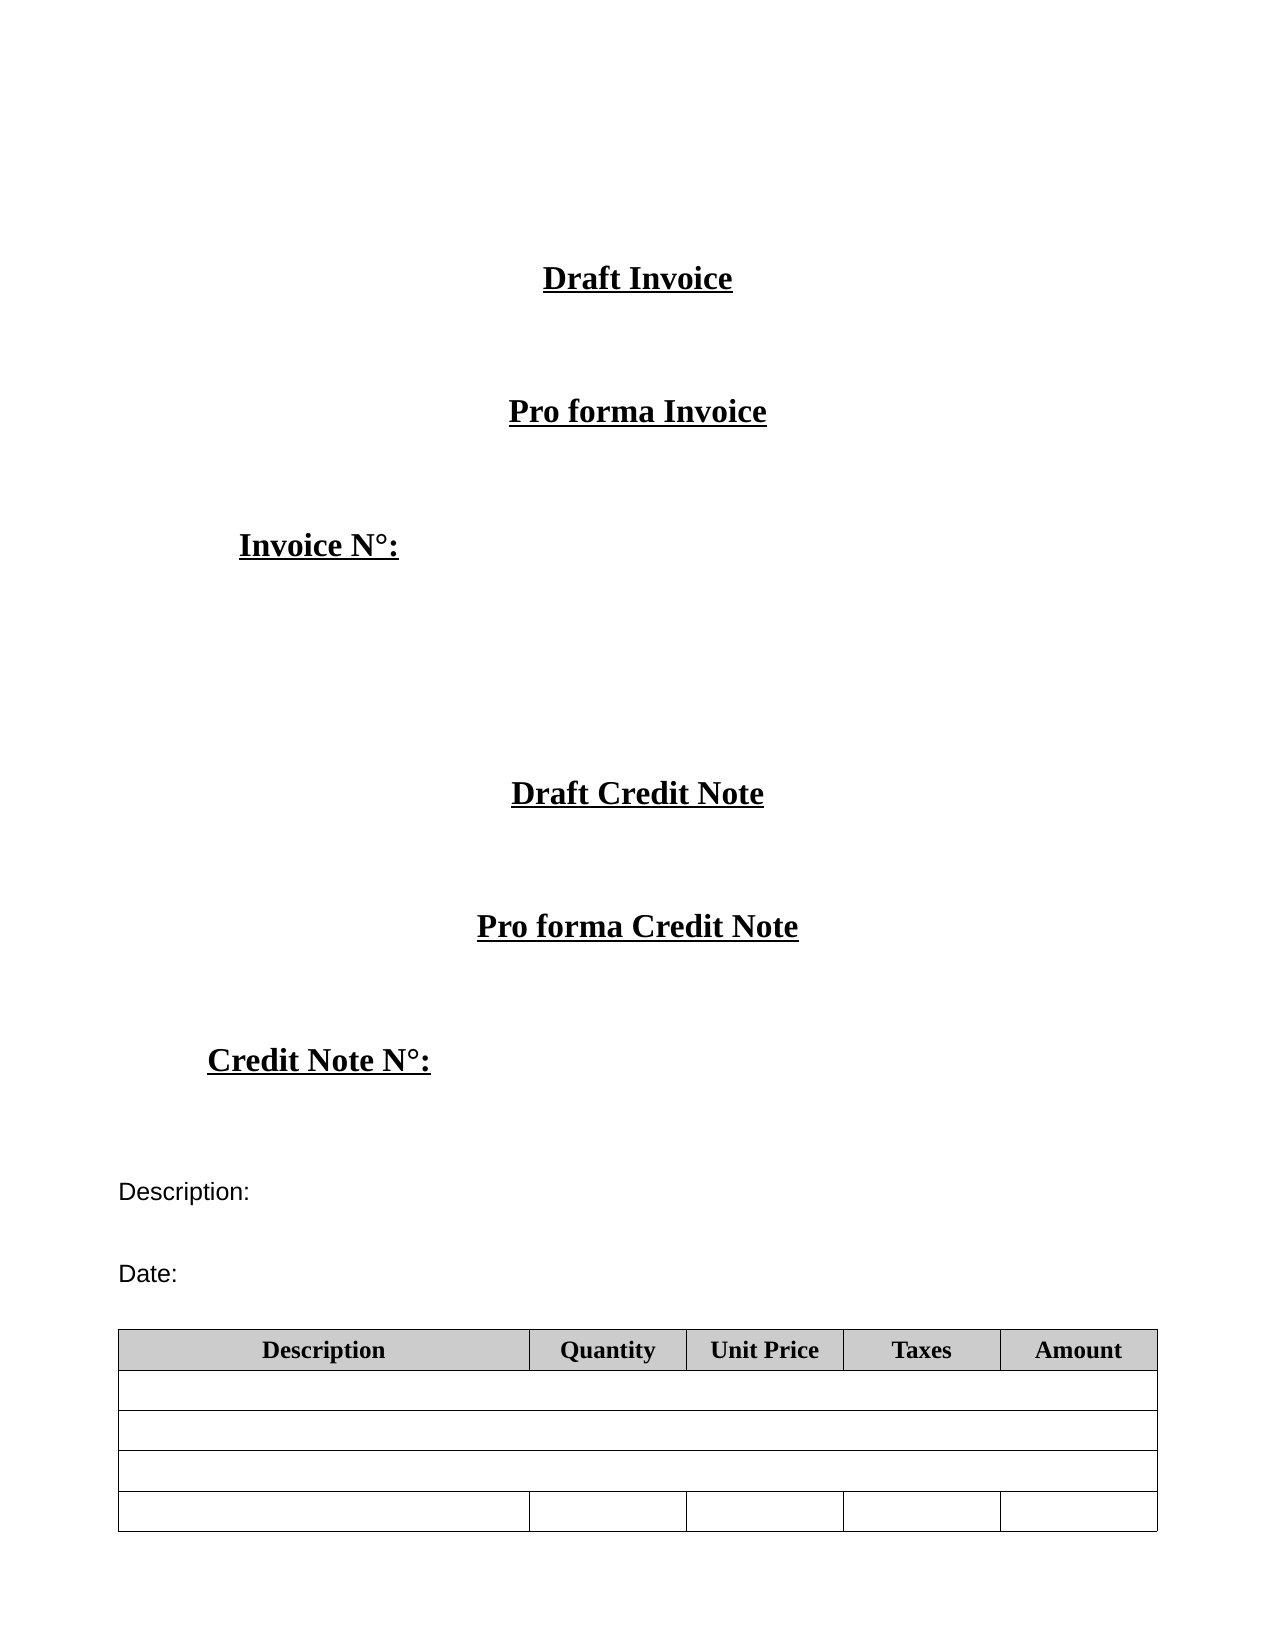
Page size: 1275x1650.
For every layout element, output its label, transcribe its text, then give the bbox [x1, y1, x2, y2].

subtitle Pro forma Invoice [118, 391, 1157, 430]
table_cell <(formatLang(line.quantity, invoice.party.lang, digits=line.unit_digits) + (line.unit and (' ' + line.unit.symbol) or '')) or ''> [530, 1492, 686, 1531]
subtitle Draft Invoice [118, 258, 1157, 296]
text Date: <formatLang(invoice.invoice_date, invoice.party.lang, date=True)> [118, 1259, 1157, 1288]
table_header Amount [1001, 1330, 1157, 1370]
text <otherwise test=""> [118, 471, 1157, 500]
table_cell <formatLang(line.unit_price, invoice.party.lang, currency=invoice.currency)> [687, 1492, 843, 1531]
text <otherwise test=""> [118, 986, 1157, 1015]
table_header Quantity [530, 1330, 686, 1370]
subtitle Draft Credit Note [118, 773, 1157, 811]
text </when> [118, 442, 1157, 471]
text <choose test=""> [118, 176, 1157, 204]
text Description: <invoice.description or ''> [118, 1177, 1157, 1206]
text <if test="invoice.type == 'out_credit_note'"> [118, 662, 1157, 691]
text </choose> [118, 1119, 1157, 1148]
text </when> [118, 309, 1157, 338]
table_header Description [119, 1330, 529, 1370]
text </if> [118, 1148, 1157, 1177]
text <when test="invoice.state == 'validated'"> [118, 338, 1157, 366]
text </when> [118, 824, 1157, 853]
text <choose test=""> [118, 691, 1157, 719]
table_cell <','.join('[' + unicode(x.sequence_number) + ']' for x in line.invoice_taxes)> [844, 1492, 1000, 1531]
table_cell <choose test=""> [119, 1411, 1157, 1450]
text <if test="invoice.type == 'out_invoice'"> [118, 147, 1157, 176]
text <when test="invoice.state == 'draft'"> [118, 719, 1157, 748]
text </otherwise> [118, 1091, 1157, 1119]
subtitle Credit Note N°:<invoice.number and ' ' + invoice.number or ''> [118, 1040, 1157, 1078]
table_header Taxes [844, 1330, 1000, 1370]
subtitle Invoice N°:<invoice.number and ' ' + invoice.number or ''> [118, 525, 1157, 563]
text </if> [118, 633, 1157, 662]
text <when test="invoice.state == 'validated'"> [118, 853, 1157, 881]
table_header Unit Price [687, 1330, 843, 1370]
text </when> [118, 957, 1157, 986]
table_cell <when test="line.type == 'line'"> [119, 1451, 1157, 1491]
table_cell <formatLang(line.amount, invoice.party.lang, currency=invoice.currency)> [1001, 1492, 1157, 1531]
text <when test="invoice.state == 'draft'"> [118, 204, 1157, 233]
text <if test="invoice.invoice_date"> [118, 1218, 1157, 1247]
text </if> [118, 1301, 1157, 1329]
text </if> [118, 118, 1157, 147]
text </otherwise> [118, 576, 1157, 604]
text </choose> [118, 604, 1157, 633]
table_cell <for each="line in line.description.split('\n')"> <line> </for> [119, 1492, 529, 1531]
table_cell <for each="line in invoice.lines"> [119, 1371, 1157, 1410]
subtitle Pro forma Credit Note [118, 906, 1157, 945]
